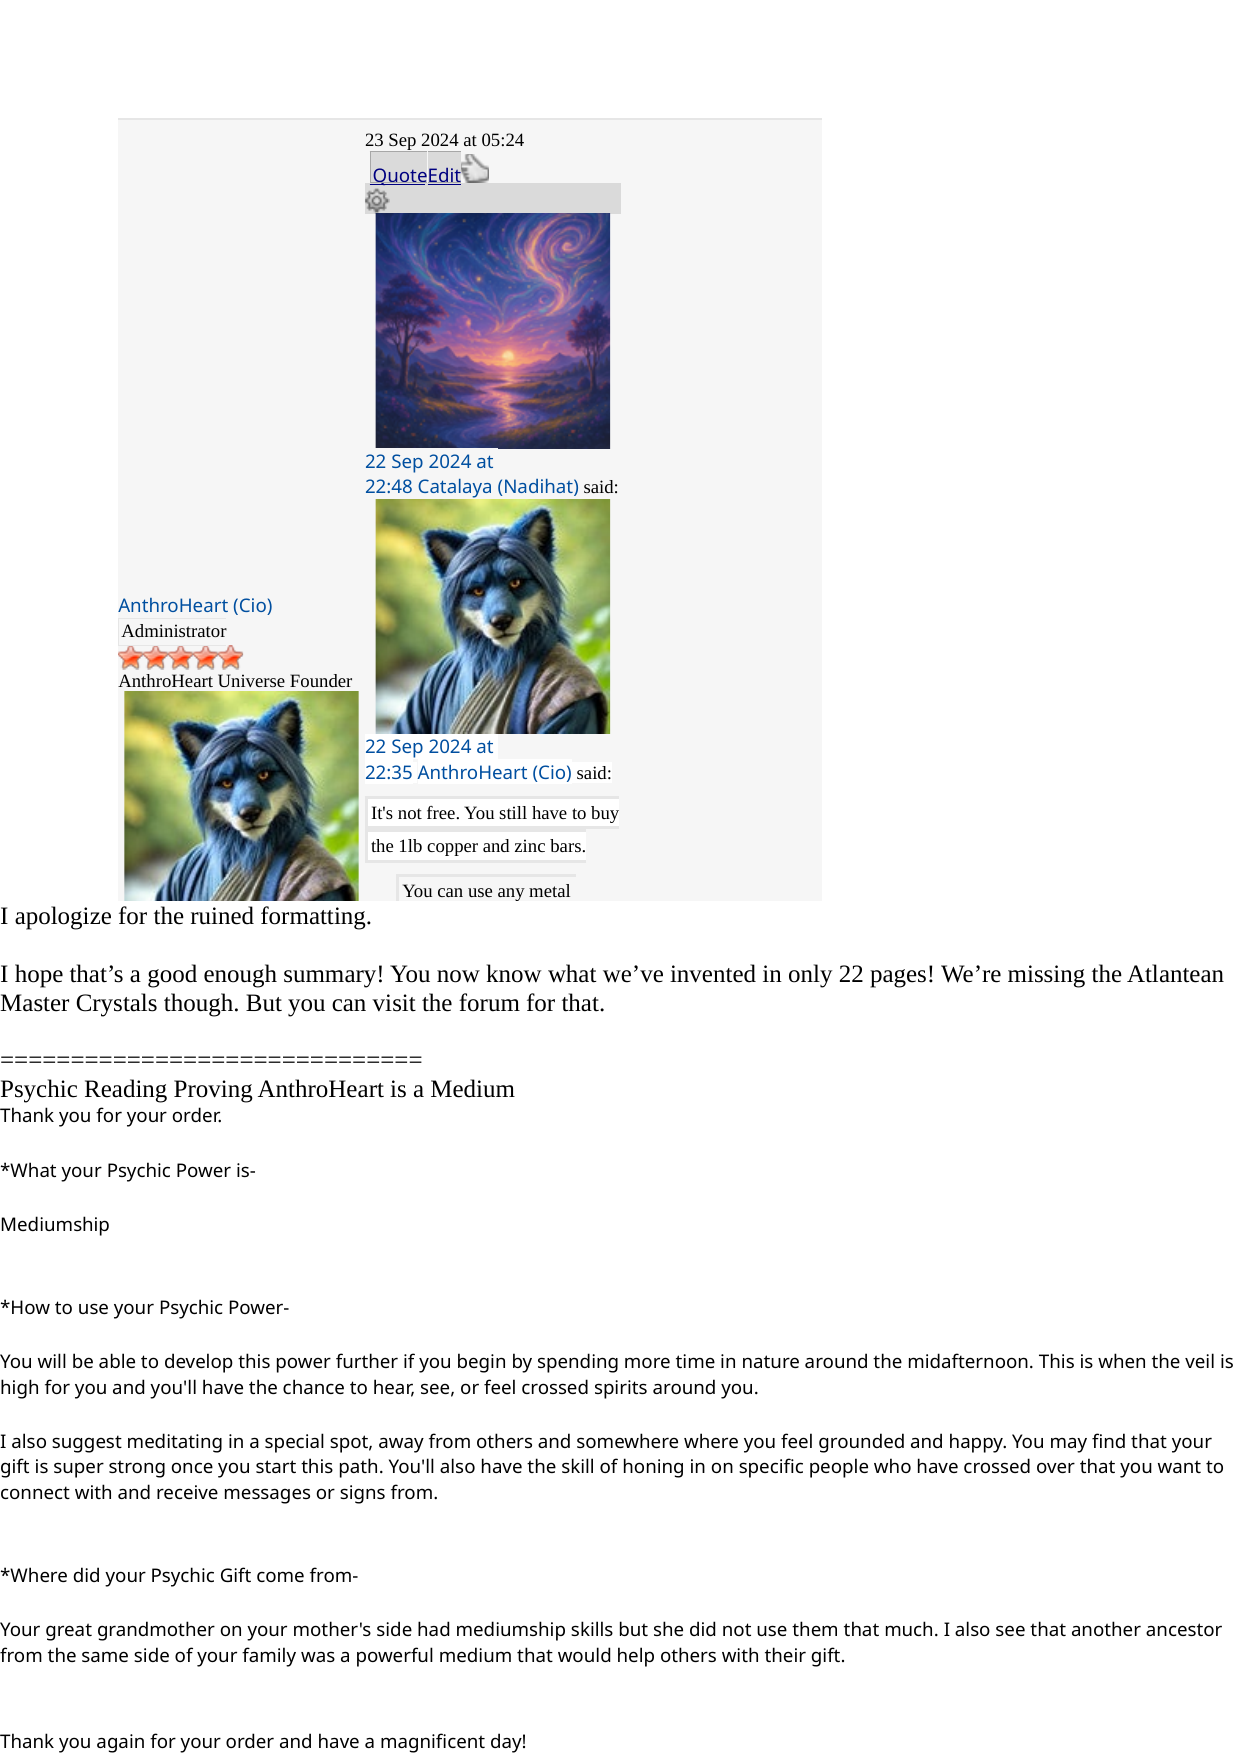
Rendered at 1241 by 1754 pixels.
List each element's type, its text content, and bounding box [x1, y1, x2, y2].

text aaa [0, 930, 1240, 959]
text aaa [0, 1016, 1240, 1045]
table_cell [621, 120, 822, 901]
table_header 23 Sep 2024 at 05:24 QuoteEdit 22 Sep 2024 at 22:48 Catalaya (Nadihat) said: 22 Sep 2024 at 22:35 AnthroHeart (Cio) said: It's not free. You still have to buy the 1lb copper and zinc bars. You can use any metal you have in your home, like a Zinc Roof. Or in somebody nearby's home because at least some remoteness works too. And the Copper/Zinc/Nickel is way way cheaper than $1600. Or Magnetite which is like 4.5X better than copper when I asked the Multihasher, and even cheaper. But I haven't explored its energy qualities. [365, 120, 621, 183]
text I apologize for the ruined formatting. [0, 901, 1240, 930]
text ============================== [0, 1045, 1240, 1074]
text Psychic Reading Proving AnthroHeart is a Medium Thank you for your order. *What your Psychic Power is- Mediumship *How to use your Psychic Power- You will be able to develop this power further if you begin by spending more time in nature around the midafternoon. This is when the veil is high for you and you'll have the chance to hear, see, or feel crossed spirits around you. I also suggest meditating in a special spot, away from others and somewhere where you feel grounded and happy. You may find that your gift is super strong once you start this path. You'll also have the skill of honing in on specific people who have crossed over that you want to connect with and receive messages or signs from. *Where did your Psychic Gift come from- Your great grandmother on your mother's side had mediumship skills but she did not use them that much. I also see that another ancestor from the same side of your family was a powerful medium that would help others with their gift. Thank you again for your order and have a magnificent day! [0, 1074, 1240, 1754]
picture [364, 188, 611, 449]
table_header AnthroHeart (Cio) Administrator AnthroHeart Universe Founder Posts: 9,454 [118, 120, 365, 901]
picture [375, 499, 611, 734]
text I hope that’s a good enough summary! You now know what we’ve invented in only 22 pages! We’re missing the Atlantean Master Crystals though. But you can visit the forum for that. [0, 959, 1240, 1016]
picture [124, 691, 359, 901]
table_header 23 Sep 2024 at 05:24 QuoteEdit 22 Sep 2024 at 22:48 Catalaya (Nadihat) said: 22 Sep 2024 at 22:35 AnthroHeart (Cio) said: It's not free. You still have to buy the 1lb copper and zinc bars. You can use any metal you have in your home, like a Zinc Roof. Or in somebody nearby's home because at least some remoteness works too. And the Copper/Zinc/Nickel is way way cheaper than $1600. Or Magnetite which is like 4.5X better than copper when I asked the Multihasher, and even cheaper. But I haven't explored its energy qualities. [365, 214, 621, 901]
picture [461, 154, 489, 183]
picture [118, 645, 244, 670]
